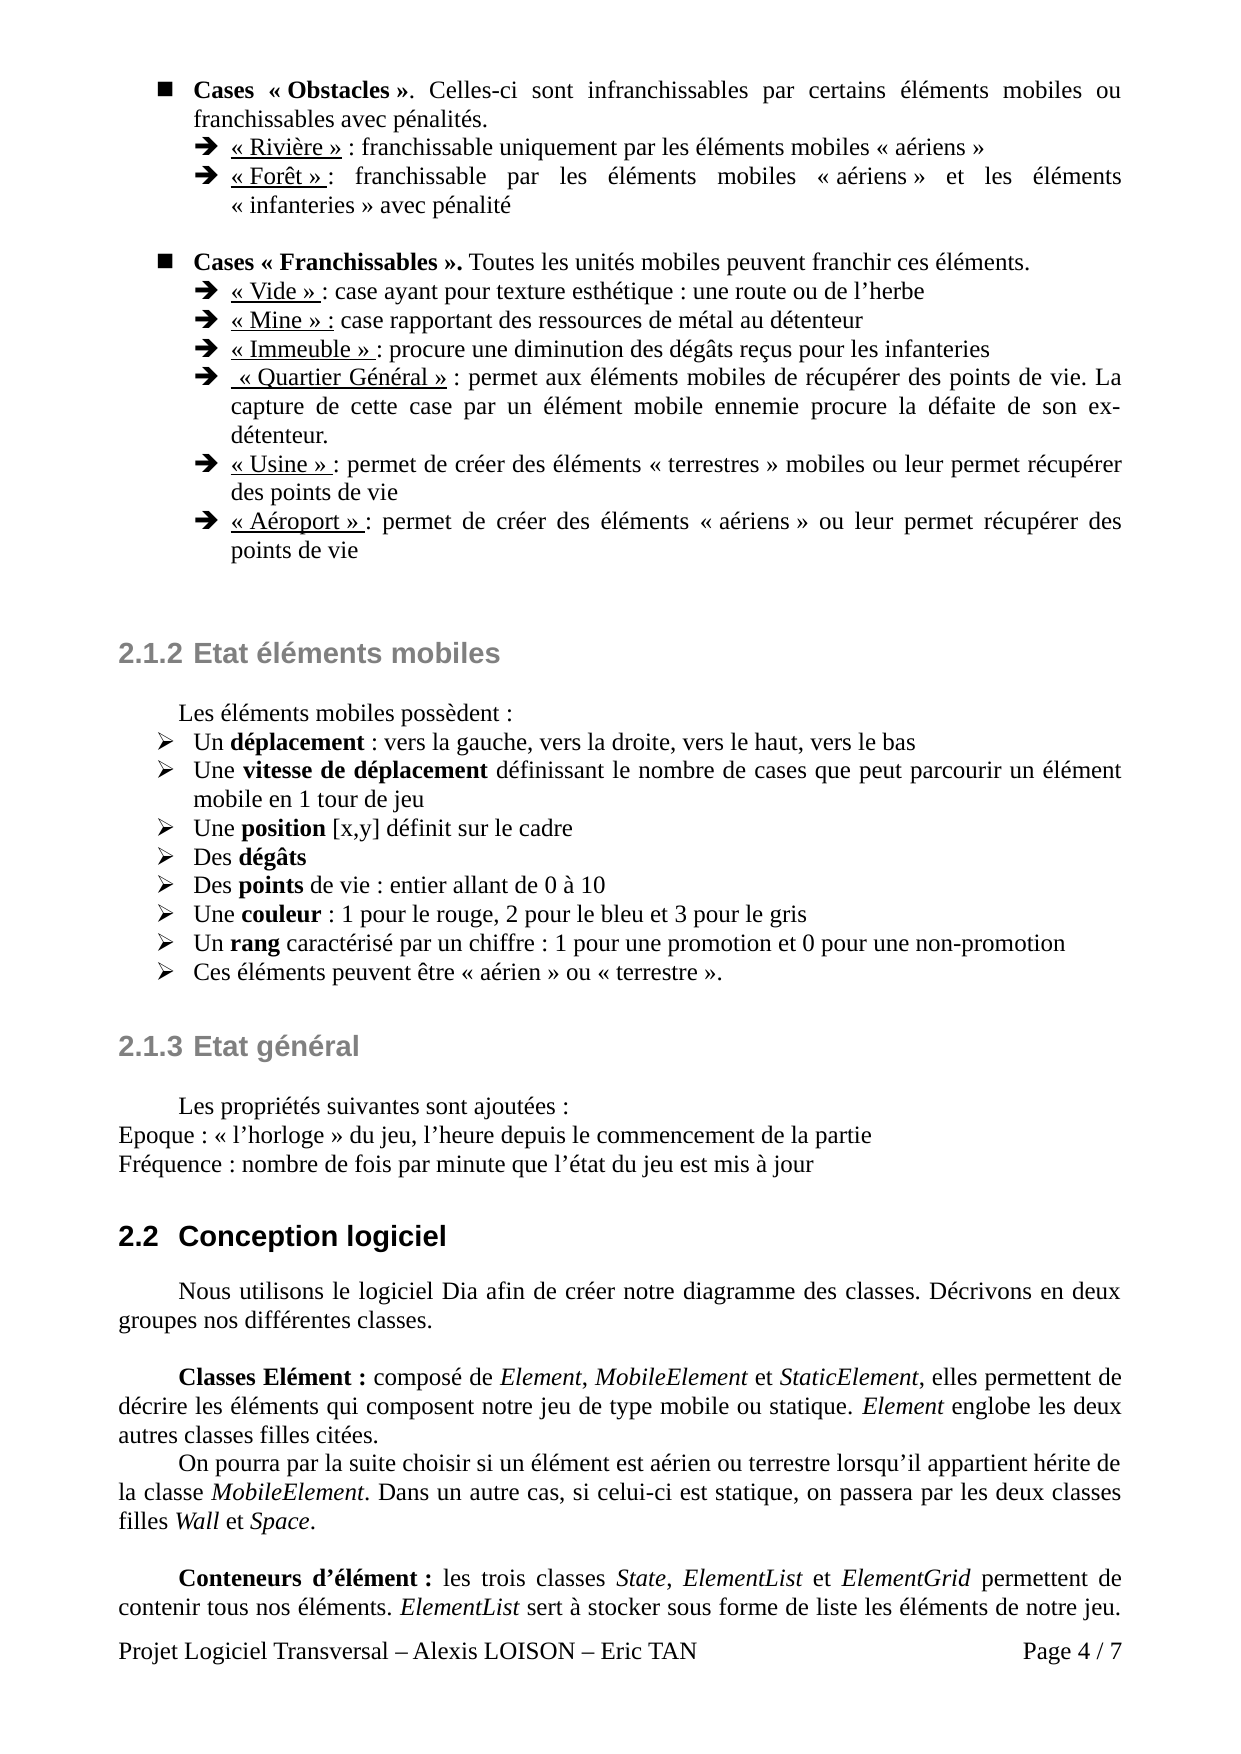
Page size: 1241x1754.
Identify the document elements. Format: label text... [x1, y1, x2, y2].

text On pourra par la suite choisir si un élément est aérien ou terrestre lorsqu’il appartient hérite de la classe MobileElement. Dans un autre cas, si celui-ci est statique, on passera par les deux classes filles Wall et Space. [118, 1448, 1122, 1535]
list Des dégâts [156, 842, 1122, 871]
list Un rang caractérisé par un chiffre : 1 pour une promotion et 0 pour une non-promotion [156, 928, 1122, 957]
subtitle Etat général [118, 1029, 1122, 1062]
list « Usine » : permet de créer des éléments « terrestres » mobiles ou leur permet récupérer des points de vie [193, 449, 1122, 506]
list Une vitesse de déplacement définissant le nombre de cases que peut parcourir un élément mobile en 1 tour de jeu [156, 756, 1122, 813]
list « Aéroport » : permet de créer des éléments « aériens » ou leur permet récupérer des points de vie [193, 506, 1122, 564]
list « Vide » : case ayant pour texture esthétique : une route ou de l’herbe [193, 276, 1122, 305]
list « Rivière » : franchissable uniquement par les éléments mobiles « aériens » [193, 132, 1122, 161]
text Nous utilisons le logiciel Dia afin de créer notre diagramme des classes. Décrivons en deux groupes nos différentes classes. [118, 1276, 1122, 1333]
list Cases « Franchissables ». Toutes les unités mobiles peuvent franchir ces éléments. [156, 247, 1122, 276]
list Une position [x,y] définit sur le cadre [156, 813, 1122, 842]
text Les éléments mobiles possèdent : [178, 698, 1122, 727]
text Conteneurs d’élément : les trois classes State, ElementList et ElementGrid permettent de contenir tous nos éléments. ElementList sert à stocker sous forme de liste les éléments de notre jeu. [118, 1563, 1122, 1621]
text Les propriétés suivantes sont ajoutées : [118, 1091, 1122, 1120]
list Un déplacement : vers la gauche, vers la droite, vers le haut, vers le bas [156, 727, 1122, 756]
subtitle Conception logiciel [118, 1219, 1122, 1252]
list Ces éléments peuvent être « aérien » ou « terrestre ». [156, 957, 1122, 986]
list « Forêt » : franchissable par les éléments mobiles « aériens » et les éléments « infanteries » avec pénalité [193, 161, 1122, 219]
list Une couleur : 1 pour le rouge, 2 pour le bleu et 3 pour le gris [156, 899, 1122, 928]
list « Quartier Général » : permet aux éléments mobiles de récupérer des points de vie. La capture de cette case par un élément mobile ennemie procure la défaite de son ex-détenteur. [193, 362, 1122, 449]
text Classes Elément : composé de Element, MobileElement et StaticElement, elles permettent de décrire les éléments qui composent notre jeu de type mobile ou statique. Element englobe les deux autres classes filles citées. [118, 1362, 1122, 1448]
list « Immeuble » : procure une diminution des dégâts reçus pour les infanteries [193, 334, 1122, 362]
text Fréquence : nombre de fois par minute que l’état du jeu est mis à jour [118, 1149, 1122, 1177]
list Des points de vie : entier allant de 0 à 10 [156, 871, 1122, 899]
list « Mine » : case rapportant des ressources de métal au détenteur [193, 305, 1122, 334]
subtitle Etat éléments mobiles [118, 636, 1122, 669]
list Cases « Obstacles ». Celles-ci sont infranchissables par certains éléments mobiles ou franchissables avec pénalités. [156, 75, 1122, 132]
text Epoque : « l’horloge » du jeu, l’heure depuis le commencement de la partie [118, 1120, 1122, 1149]
